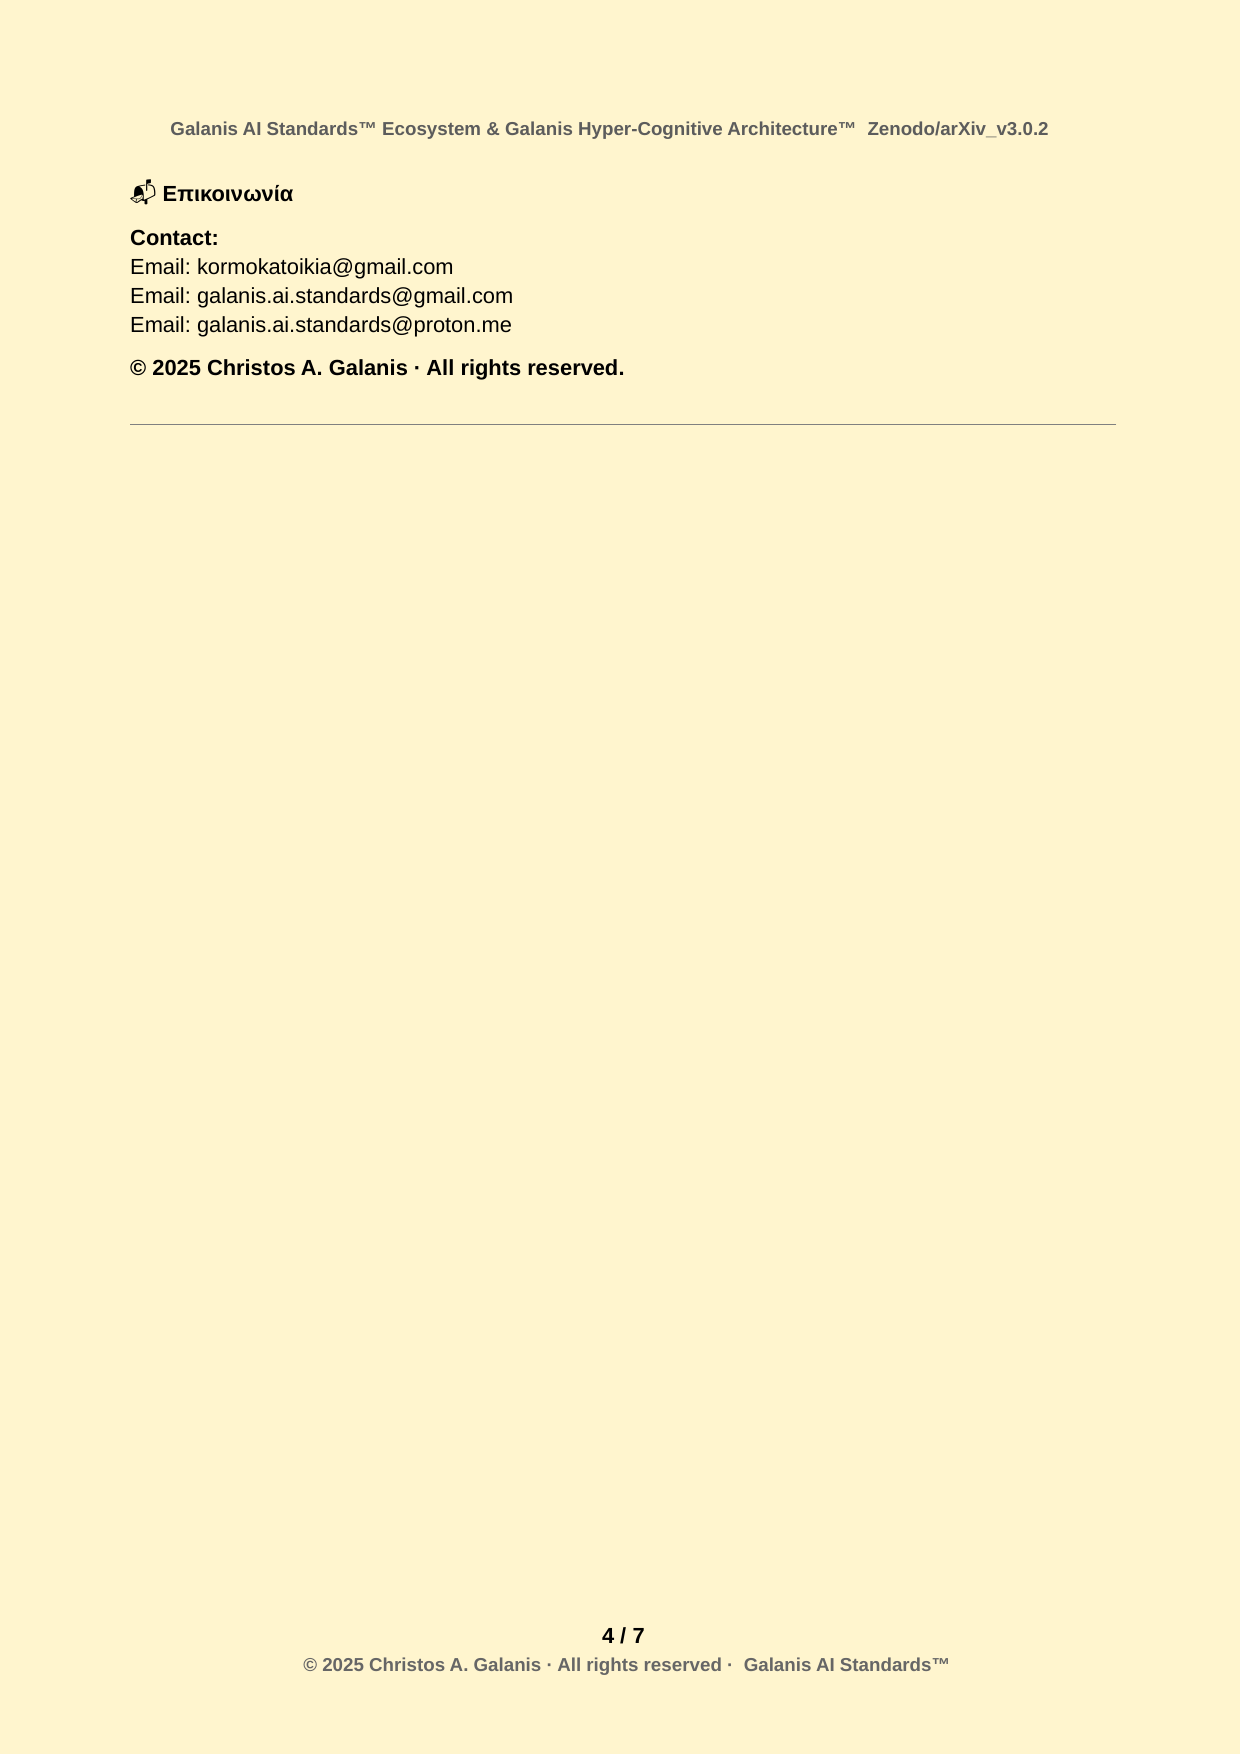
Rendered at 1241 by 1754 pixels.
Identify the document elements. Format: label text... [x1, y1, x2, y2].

text Contact: Email: kormokatoikia@gmail.com Email: galanis.ai.standards@gmail.com Email: galanis.ai.standards@proton.me [130, 224, 1116, 337]
subtitle 📬 Επικοινωνία [130, 181, 1116, 206]
text © 2025 Christos A. Galanis · All rights reserved. [130, 355, 1116, 380]
